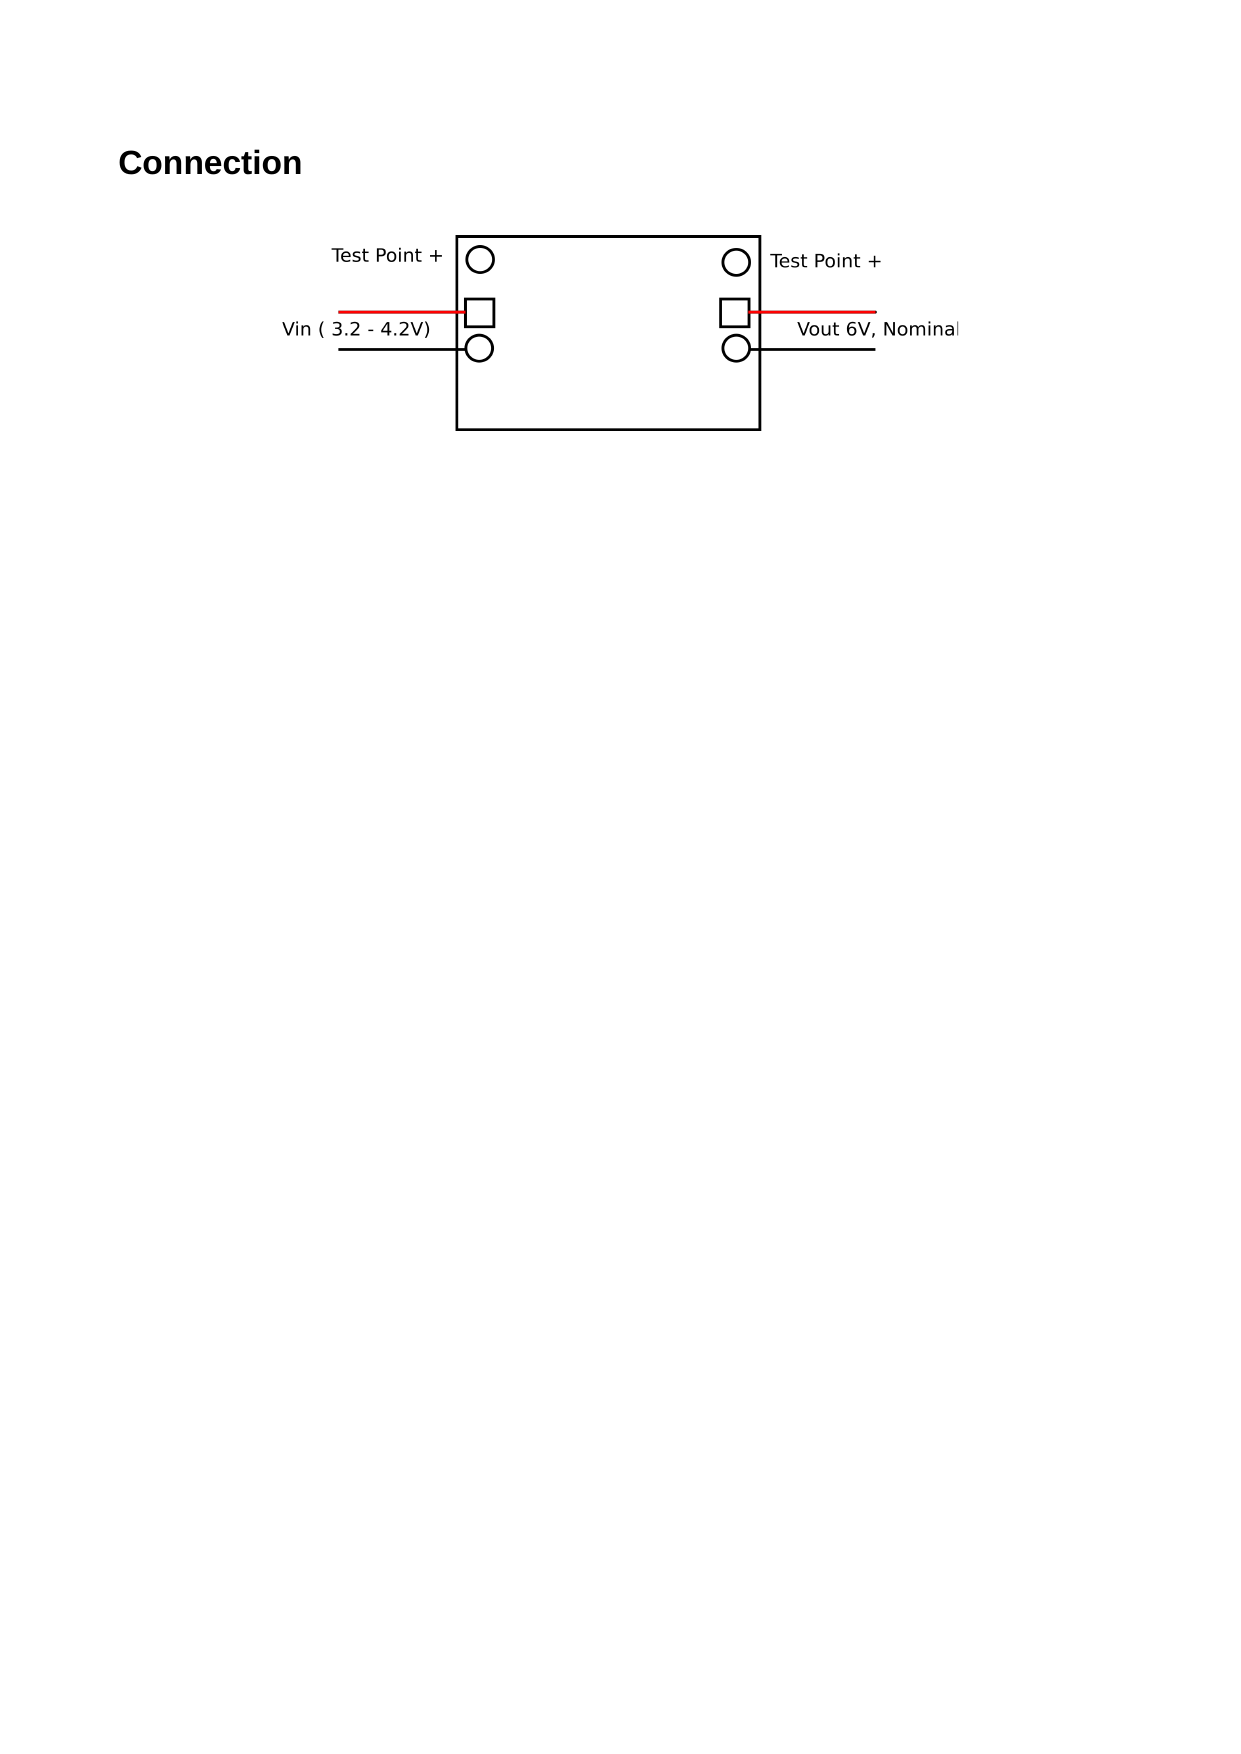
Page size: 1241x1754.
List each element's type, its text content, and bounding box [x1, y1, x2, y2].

picture [282, 235, 959, 431]
subtitle Connection [118, 143, 1122, 182]
